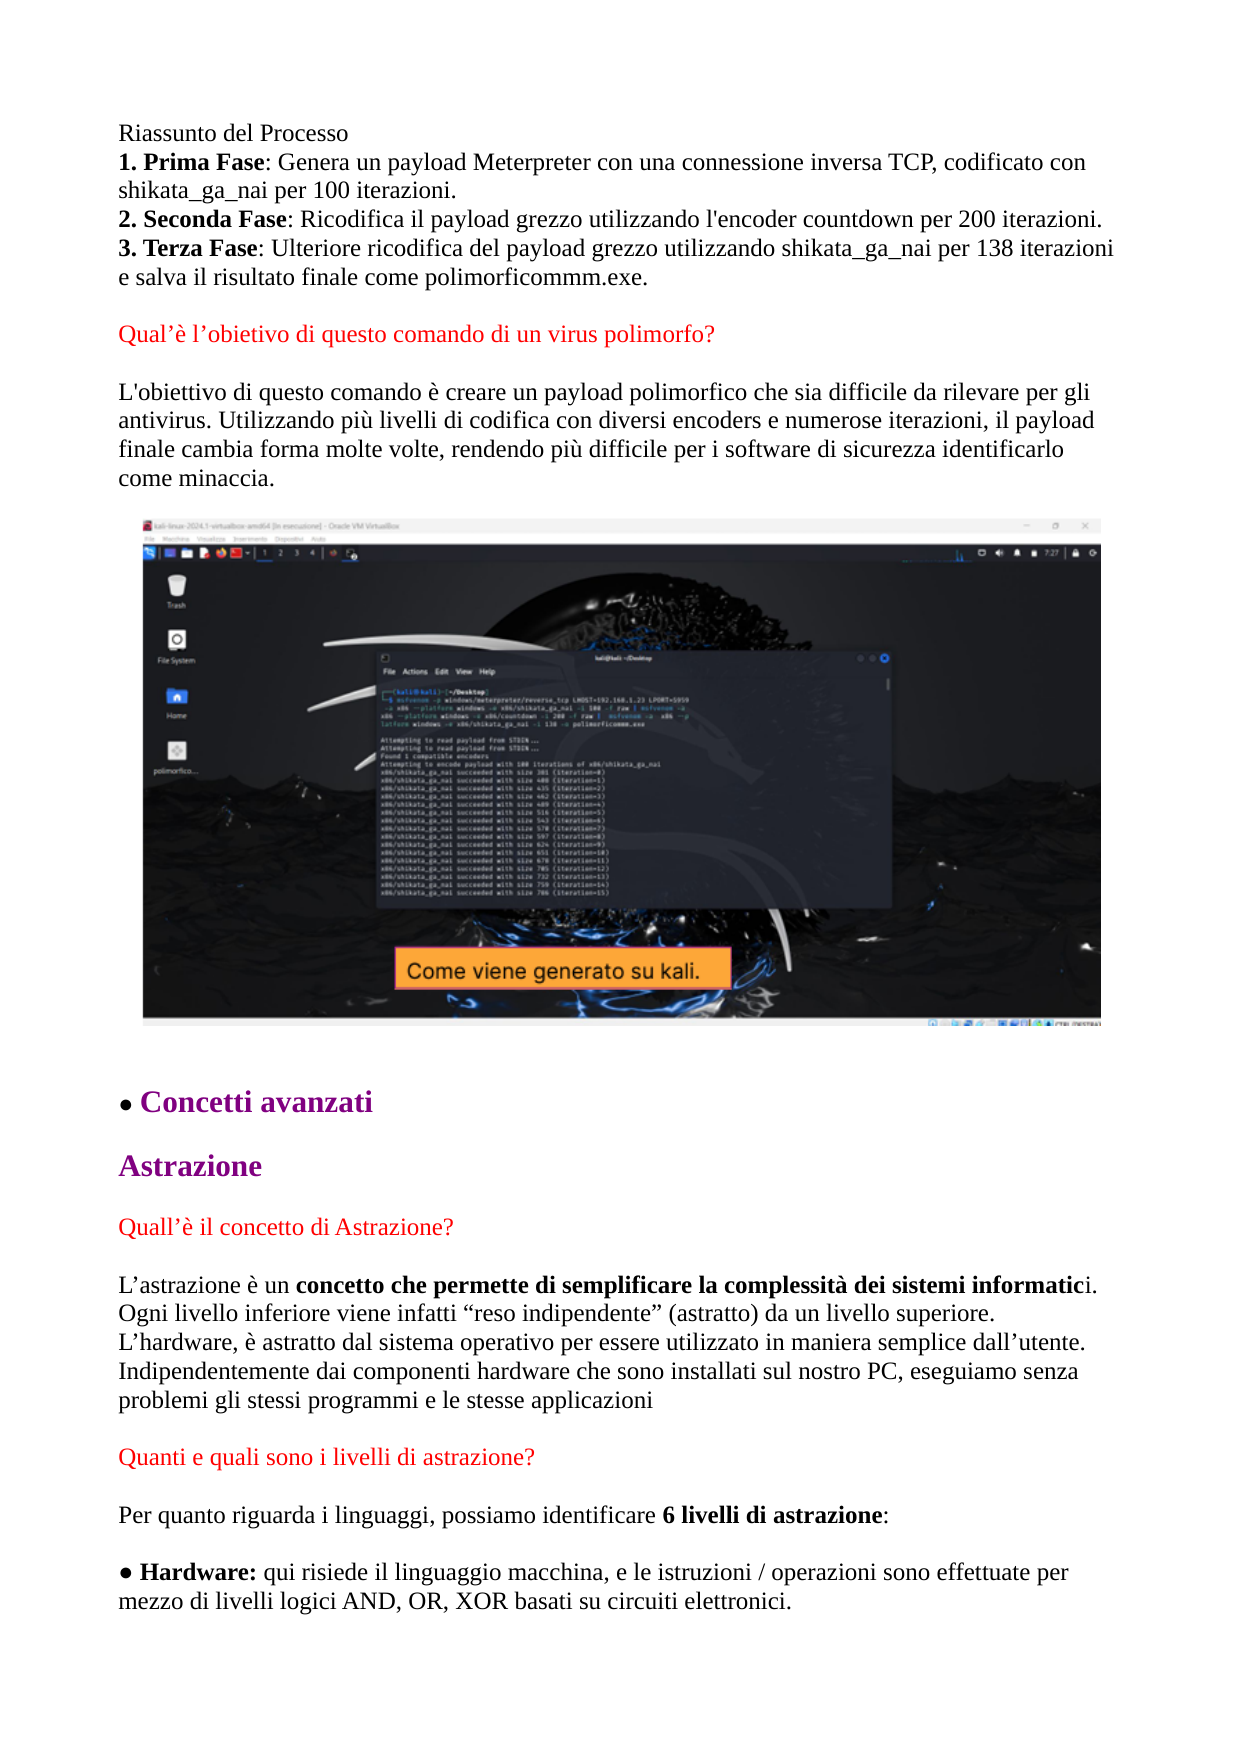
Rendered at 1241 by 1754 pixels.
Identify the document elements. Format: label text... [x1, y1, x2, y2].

text 1. Prima Fase: Genera un payload Meterpreter con una connessione inversa TCP, codificato con shikata_ga_nai per 100 iterazioni. [118, 147, 1122, 204]
text ● Concetti avanzati [118, 1083, 1122, 1119]
text Quanti e quali sono i livelli di astrazione? [118, 1442, 1122, 1471]
picture [139, 516, 1101, 1026]
text 2. Seconda Fase: Ricodifica il payload grezzo utilizzando l'encoder countdown per 200 iterazioni. [118, 204, 1122, 233]
text Astrazione [118, 1147, 1122, 1183]
text ● Hardware: qui risiede il linguaggio macchina, e le istruzioni / operazioni sono effettuate per mezzo di livelli logici AND, OR, XOR basati su circuiti elettronici. [118, 1557, 1122, 1615]
text Riassunto del Processo [118, 118, 1122, 147]
text L’astrazione è un concetto che permette di semplificare la complessità dei sistemi informatici. Ogni livello inferiore viene infatti “reso indipendente” (astratto) da un livello superiore. L’hardware, è astratto dal sistema operativo per essere utilizzato in maniera semplice dall’utente. Indipendentemente dai componenti hardware che sono installati sul nostro PC, eseguiamo senza problemi gli stessi programmi e le stesse applicazioni [118, 1270, 1122, 1413]
text L'obiettivo di questo comando è creare un payload polimorfico che sia difficile da rilevare per gli antivirus. Utilizzando più livelli di codifica con diversi encoders e numerose iterazioni, il payload finale cambia forma molte volte, rendendo più difficile per i software di sicurezza identificarlo come minaccia. [118, 377, 1122, 492]
text Qual’è l’obietivo di questo comando di un virus polimorfo? [118, 319, 1122, 348]
text Per quanto riguarda i linguaggi, possiamo identificare 6 livelli di astrazione: [118, 1500, 1122, 1528]
text 3. Terza Fase: Ulteriore ricodifica del payload grezzo utilizzando shikata_ga_nai per 138 iterazioni e salva il risultato finale come polimorficommm.exe. [118, 233, 1122, 291]
text Quall’è il concetto di Astrazione? [118, 1212, 1122, 1241]
